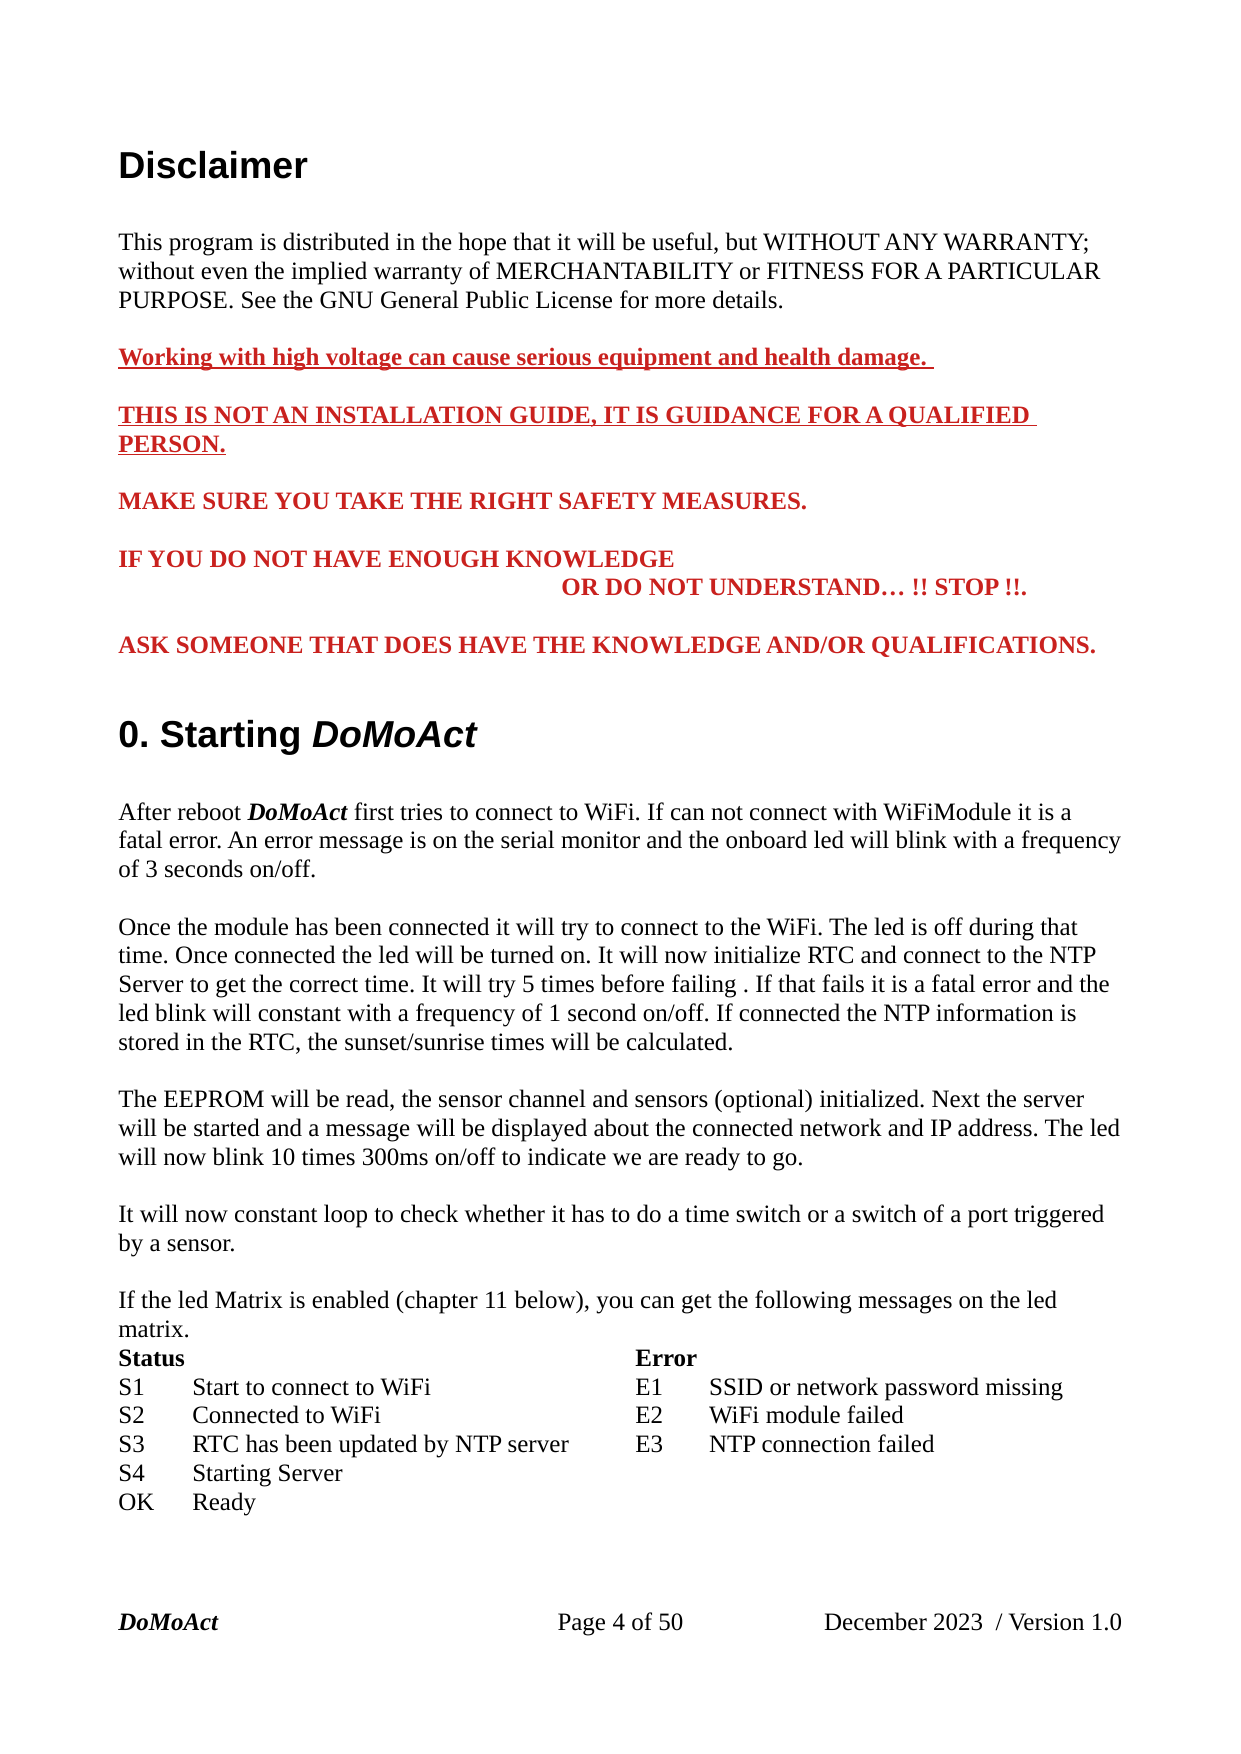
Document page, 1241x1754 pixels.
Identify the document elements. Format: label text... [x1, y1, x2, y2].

text S3 RTC has been updated by NTP server E3 NTP connection failed [118, 1429, 1122, 1458]
text This program is distributed in the hope that it will be useful, but WITHOUT ANY WARRANTY; without even the implied warranty of MERCHANTABILITY or FITNESS FOR A PARTICULAR PURPOSE. See the GNU General Public License for more details. [118, 227, 1122, 314]
text S1 Start to connect to WiFi E1 SSID or network password missing [118, 1372, 1122, 1401]
text It will now constant loop to check whether it has to do a time switch or a switch of a port triggered by a sensor. [118, 1199, 1122, 1257]
text S4 Starting Server [118, 1458, 1122, 1487]
text The EEPROM will be read, the sensor channel and sensors (optional) initialized. Next the server will be started and a message will be displayed about the connected network and IP address. The led will now blink 10 times 300ms on/off to indicate we are ready to go. [118, 1084, 1122, 1171]
text If the led Matrix is enabled (chapter 11 below), you can get the following messages on the led matrix. [118, 1286, 1122, 1343]
text ASK SOMEONE THAT DOES HAVE THE KNOWLEDGE AND/OR QUALIFICATIONS. [118, 630, 1122, 659]
text S2 Connected to WiFi E2 WiFi module failed [118, 1401, 1122, 1429]
text Once the module has been connected it will try to connect to the WiFi. The led is off during that time. Once connected the led will be turned on. It will now initialize RTC and connect to the NTP Server to get the correct time. It will try 5 times before failing . If that fails it is a fatal error and the led blink will constant with a frequency of 1 second on/off. If connected the NTP information is stored in the RTC, the sunset/sunrise times will be calculated. [118, 912, 1122, 1056]
text IF YOU DO NOT HAVE ENOUGH KNOWLEDGE [118, 544, 1122, 572]
subtitle 0. Starting DoMoAct [118, 712, 1122, 756]
subtitle Disclaimer [118, 143, 1122, 186]
text Working with high voltage can cause serious equipment and health damage. [118, 342, 1122, 371]
text OR DO NOT UNDERSTAND… !! STOP !!. [118, 572, 1122, 601]
text THIS IS NOT AN INSTALLATION GUIDE, IT IS GUIDANCE FOR A QUALIFIED PERSON. [118, 400, 1122, 457]
text Status Error [118, 1343, 1122, 1372]
text MAKE SURE YOU TAKE THE RIGHT SAFETY MEASURES. [118, 486, 1122, 515]
text OK Ready [118, 1487, 1122, 1516]
text After reboot DoMoAct first tries to connect to WiFi. If can not connect with WiFiModule it is a fatal error. An error message is on the serial monitor and the onboard led will blink with a frequency of 3 seconds on/off. [118, 797, 1122, 883]
